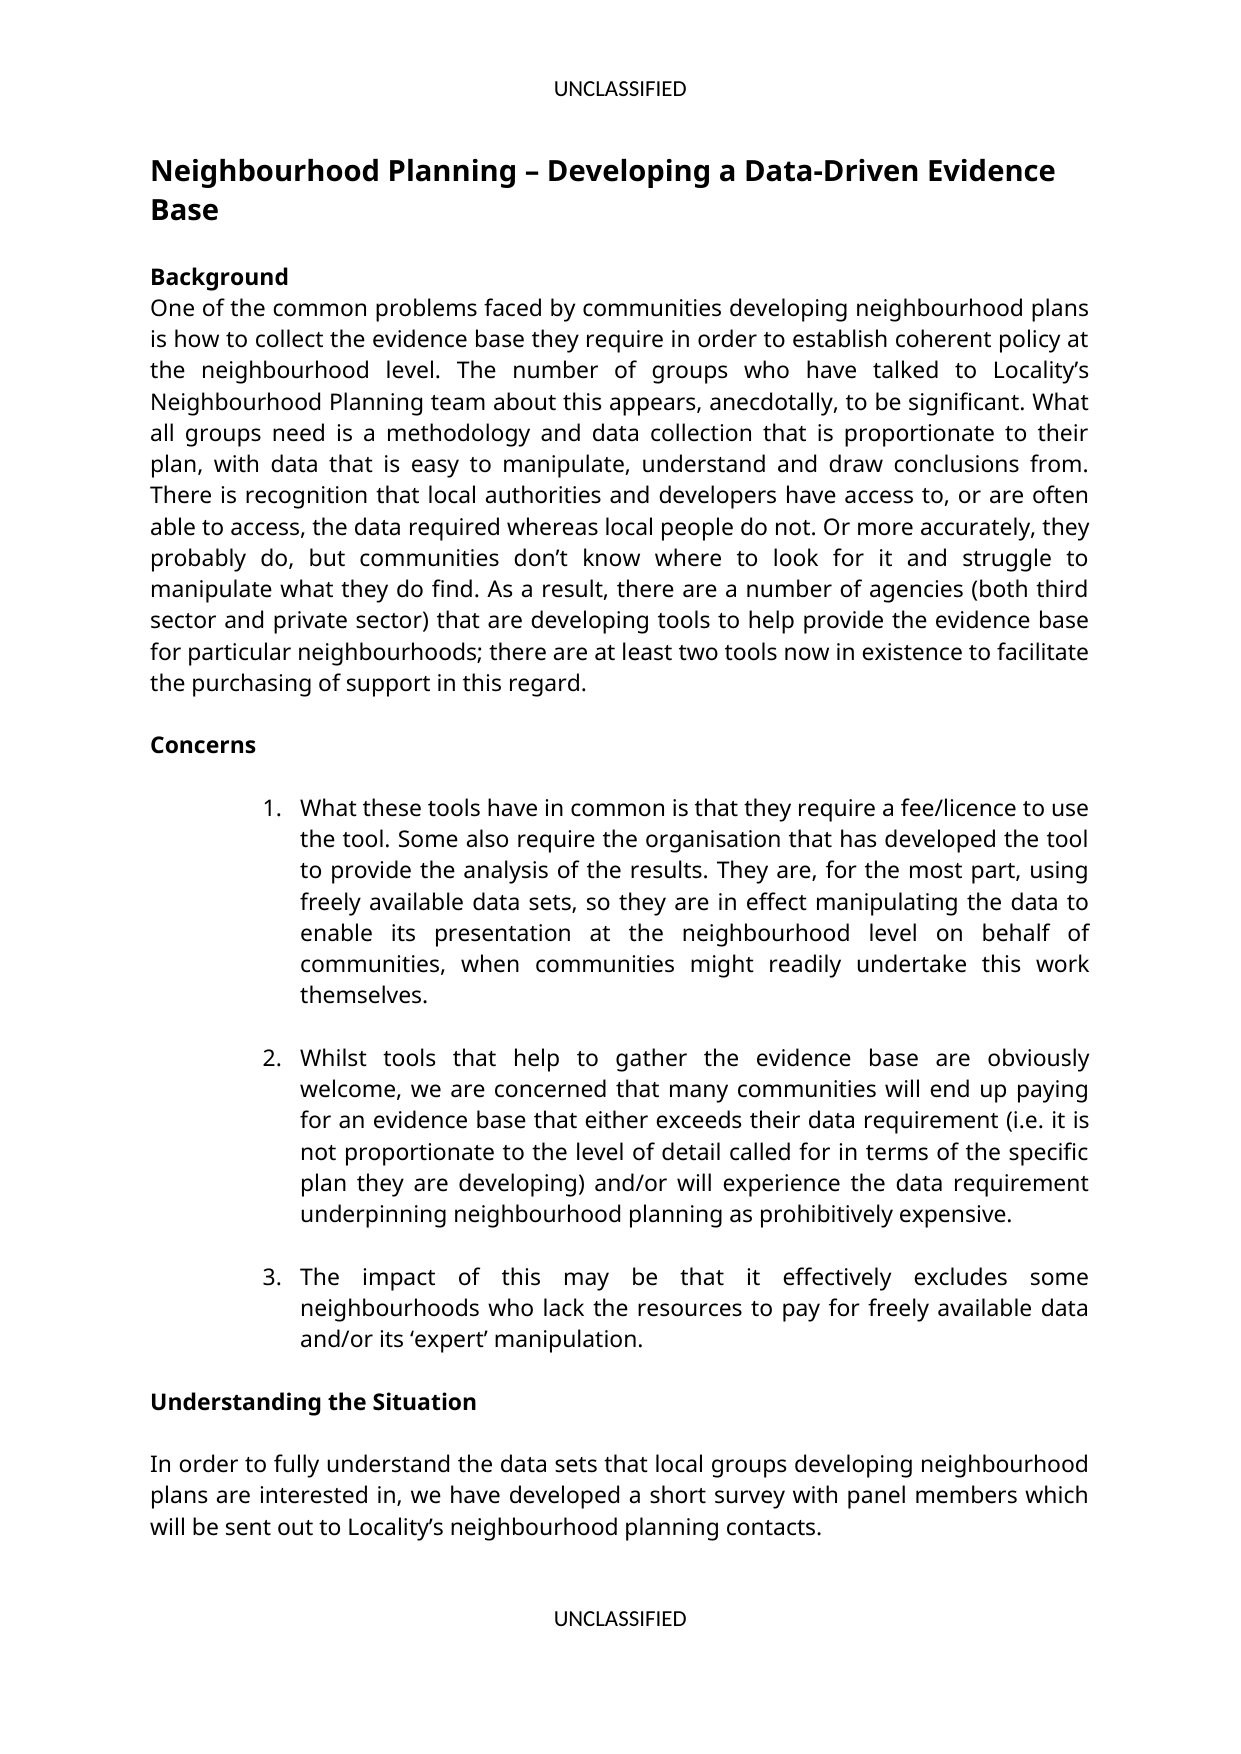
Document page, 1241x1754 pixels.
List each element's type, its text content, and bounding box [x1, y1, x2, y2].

text Concerns [150, 729, 1090, 761]
list What these tools have in common is that they require a fee/licence to use the tool. Some also require the organisation that has developed the tool to provide the analysis of the results. They are, for the most part, using freely available data sets, so they are in effect manipulating the data to enable its presentation at the neighbourhood level on behalf of communities, when communities might readily undertake this work themselves. [262, 792, 1090, 1011]
text In order to fully understand the data sets that local groups developing neighbourhood plans are interested in, we have developed a short survey with panel members which will be sent out to Locality’s neighbourhood planning contacts. [150, 1448, 1090, 1542]
text Background [150, 261, 1090, 292]
text Understanding the Situation [150, 1386, 1090, 1417]
text One of the common problems faced by communities developing neighbourhood plans is how to collect the evidence base they require in order to establish coherent policy at the neighbourhood level. The number of groups who have talked to Locality’s Neighbourhood Planning team about this appears, anecdotally, to be significant. What all groups need is a methodology and data collection that is proportionate to their plan, with data that is easy to manipulate, understand and draw conclusions from. There is recognition that local authorities and developers have access to, or are often able to access, the data required whereas local people do not. Or more accurately, they probably do, but communities don’t know where to look for it and struggle to manipulate what they do find. As a result, there are a number of agencies (both third sector and private sector) that are developing tools to help provide the evidence base for particular neighbourhoods; there are at least two tools now in existence to facilitate the purchasing of support in this regard. [150, 292, 1090, 698]
text Neighbourhood Planning – Developing a Data-Driven Evidence Base [150, 150, 1090, 229]
list The impact of this may be that it effectively excludes some neighbourhoods who lack the resources to pay for freely available data and/or its ‘expert’ manipulation. [262, 1261, 1090, 1354]
list Whilst tools that help to gather the evidence base are obviously welcome, we are concerned that many communities will end up paying for an evidence base that either exceeds their data requirement (i.e. it is not proportionate to the level of detail called for in terms of the specific plan they are developing) and/or will experience the data requirement underpinning neighbourhood planning as prohibitively expensive. [262, 1042, 1090, 1229]
